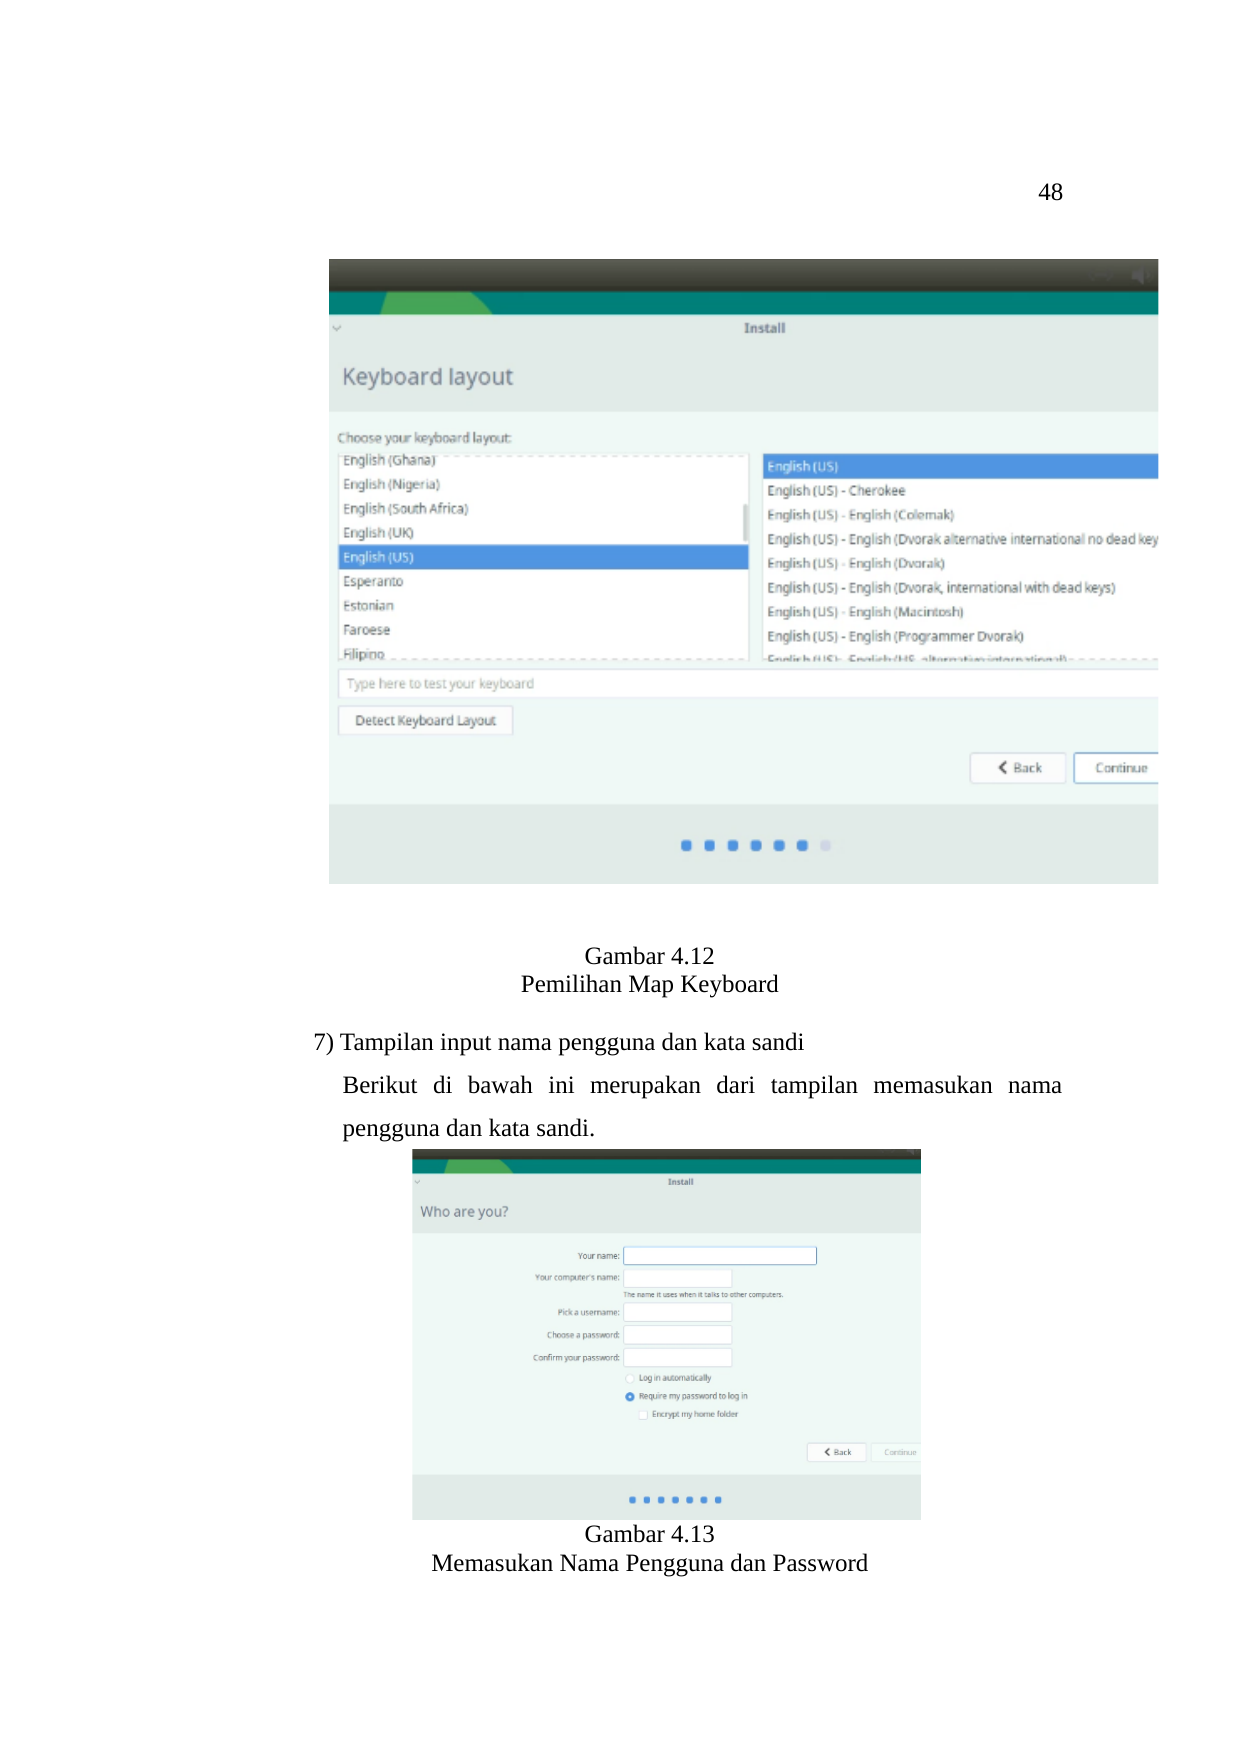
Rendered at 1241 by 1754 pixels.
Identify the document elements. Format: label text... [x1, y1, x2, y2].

text 7) Tampilan input nama pengguna dan kata sandi [313, 1027, 1063, 1056]
text Gambar 4.13 [236, 1156, 1063, 1548]
text Gambar 4.12 [236, 941, 1063, 969]
text Pemilihan Map Keyboard [236, 969, 1063, 998]
picture [329, 259, 1159, 884]
text Memasukan Nama Pengguna dan Password [236, 1548, 1063, 1577]
picture [412, 1149, 921, 1520]
text Berikut di bawah ini merupakan dari tampilan memasukan nama pengguna dan kata sandi. [342, 1070, 1063, 1142]
